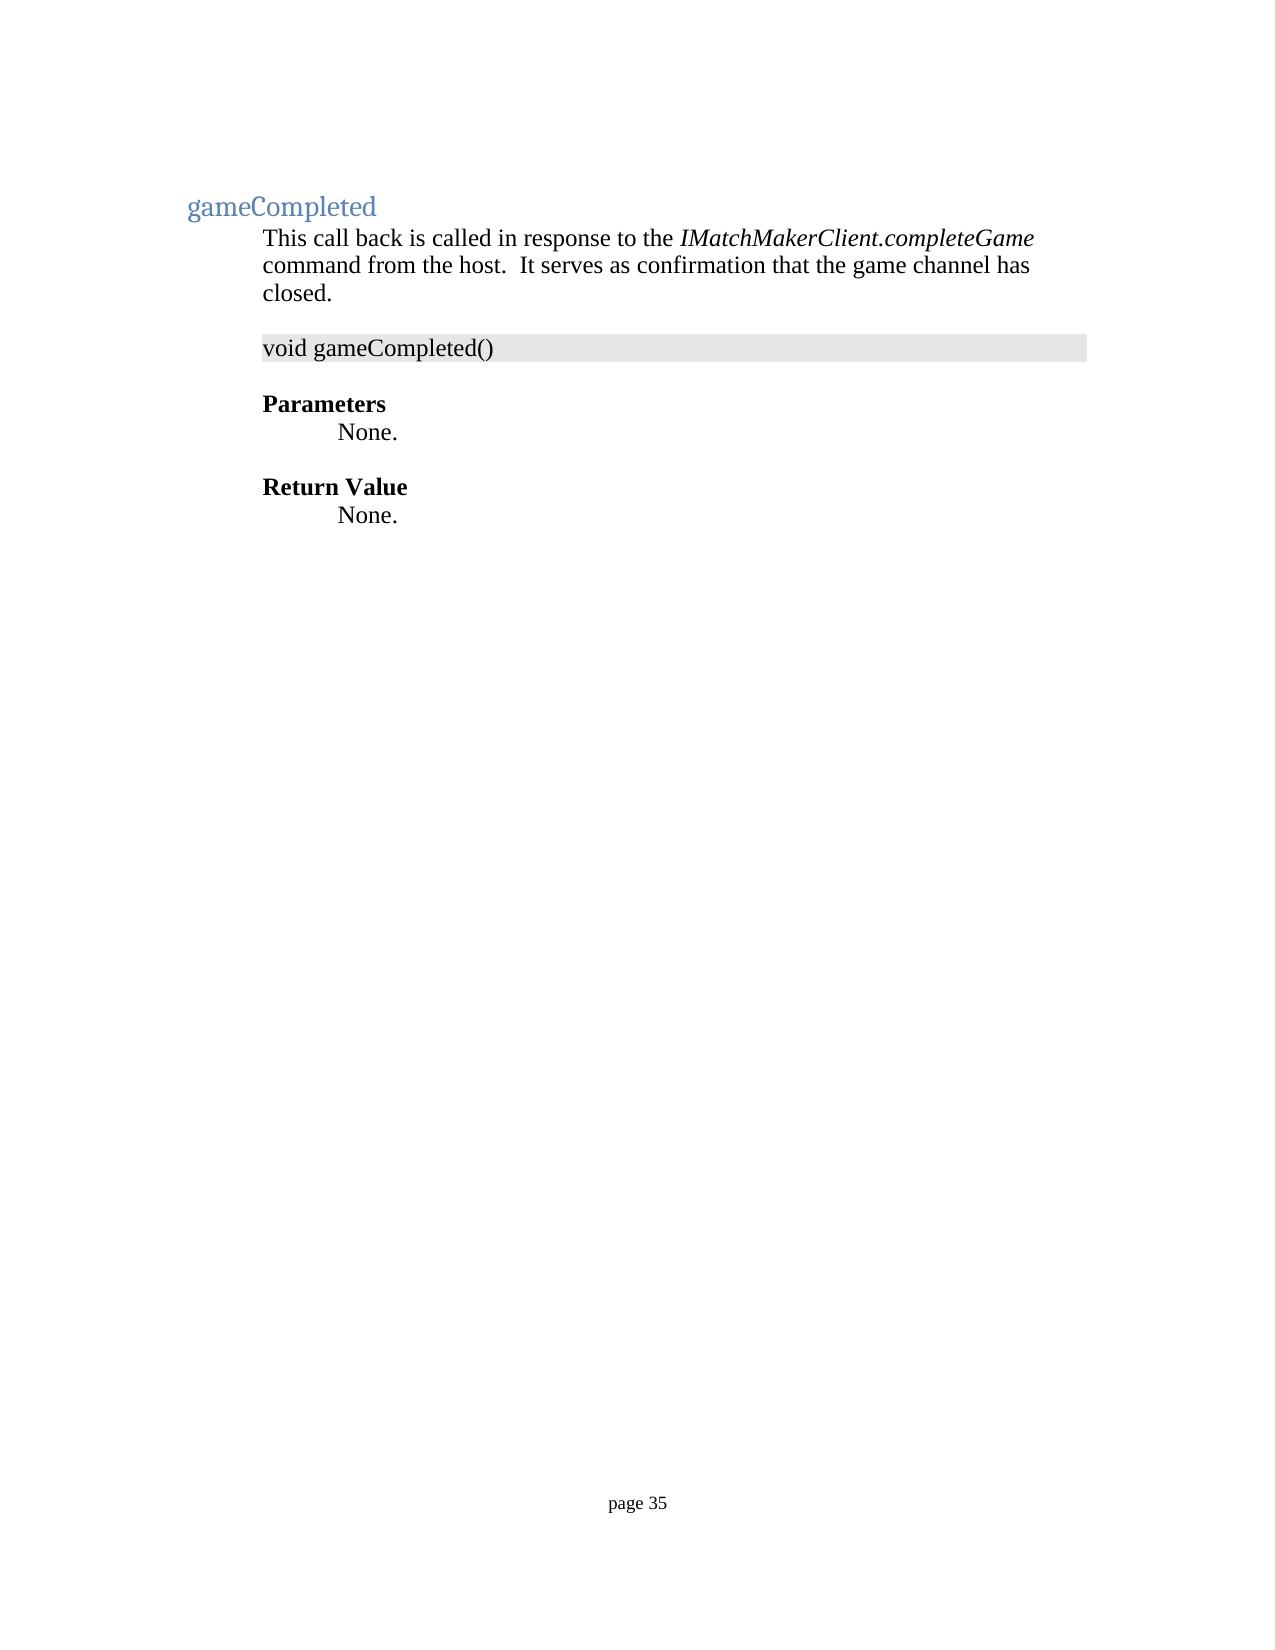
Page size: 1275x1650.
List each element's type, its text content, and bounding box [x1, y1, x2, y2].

text None. [262, 418, 1087, 445]
text None. [337, 501, 1087, 528]
text This call back is called in response to the IMatchMakerClient.completeGame command from the host. It serves as confirmation that the game channel has closed. [262, 224, 1087, 307]
subtitle gameCompleted [187, 190, 1087, 224]
text Return Value [262, 473, 1087, 501]
text void gameCompleted() [262, 334, 1087, 362]
text Parameters [262, 390, 1087, 418]
